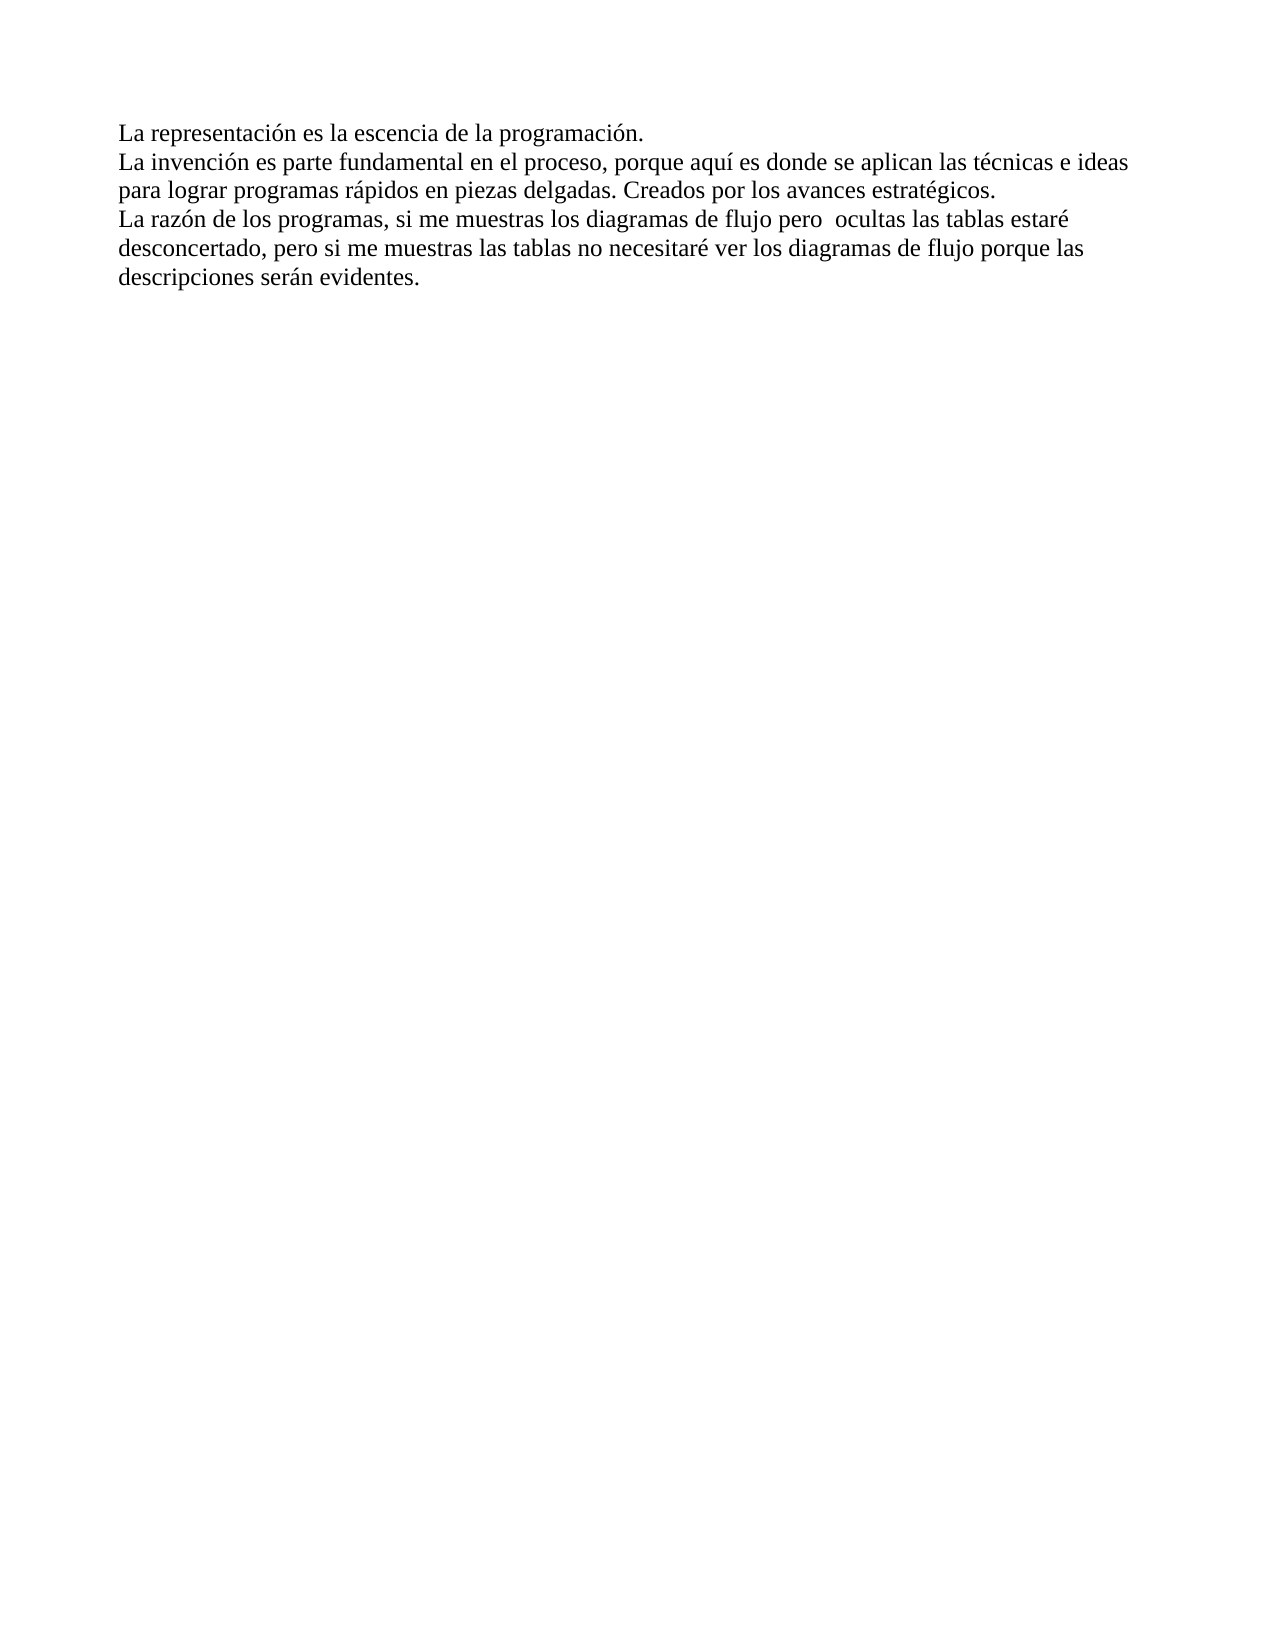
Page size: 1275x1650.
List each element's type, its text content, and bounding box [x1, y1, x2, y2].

text La invención es parte fundamental en el proceso, porque aquí es donde se aplican las técnicas e ideas para lograr programas rápidos en piezas delgadas. Creados por los avances estratégicos. [118, 147, 1157, 204]
text La razón de los programas, si me muestras los diagramas de flujo pero ocultas las tablas estaré desconcertado, pero si me muestras las tablas no necesitaré ver los diagramas de flujo porque las descripciones serán evidentes. [118, 204, 1157, 291]
text La representación es la escencia de la programación. [118, 118, 1157, 147]
